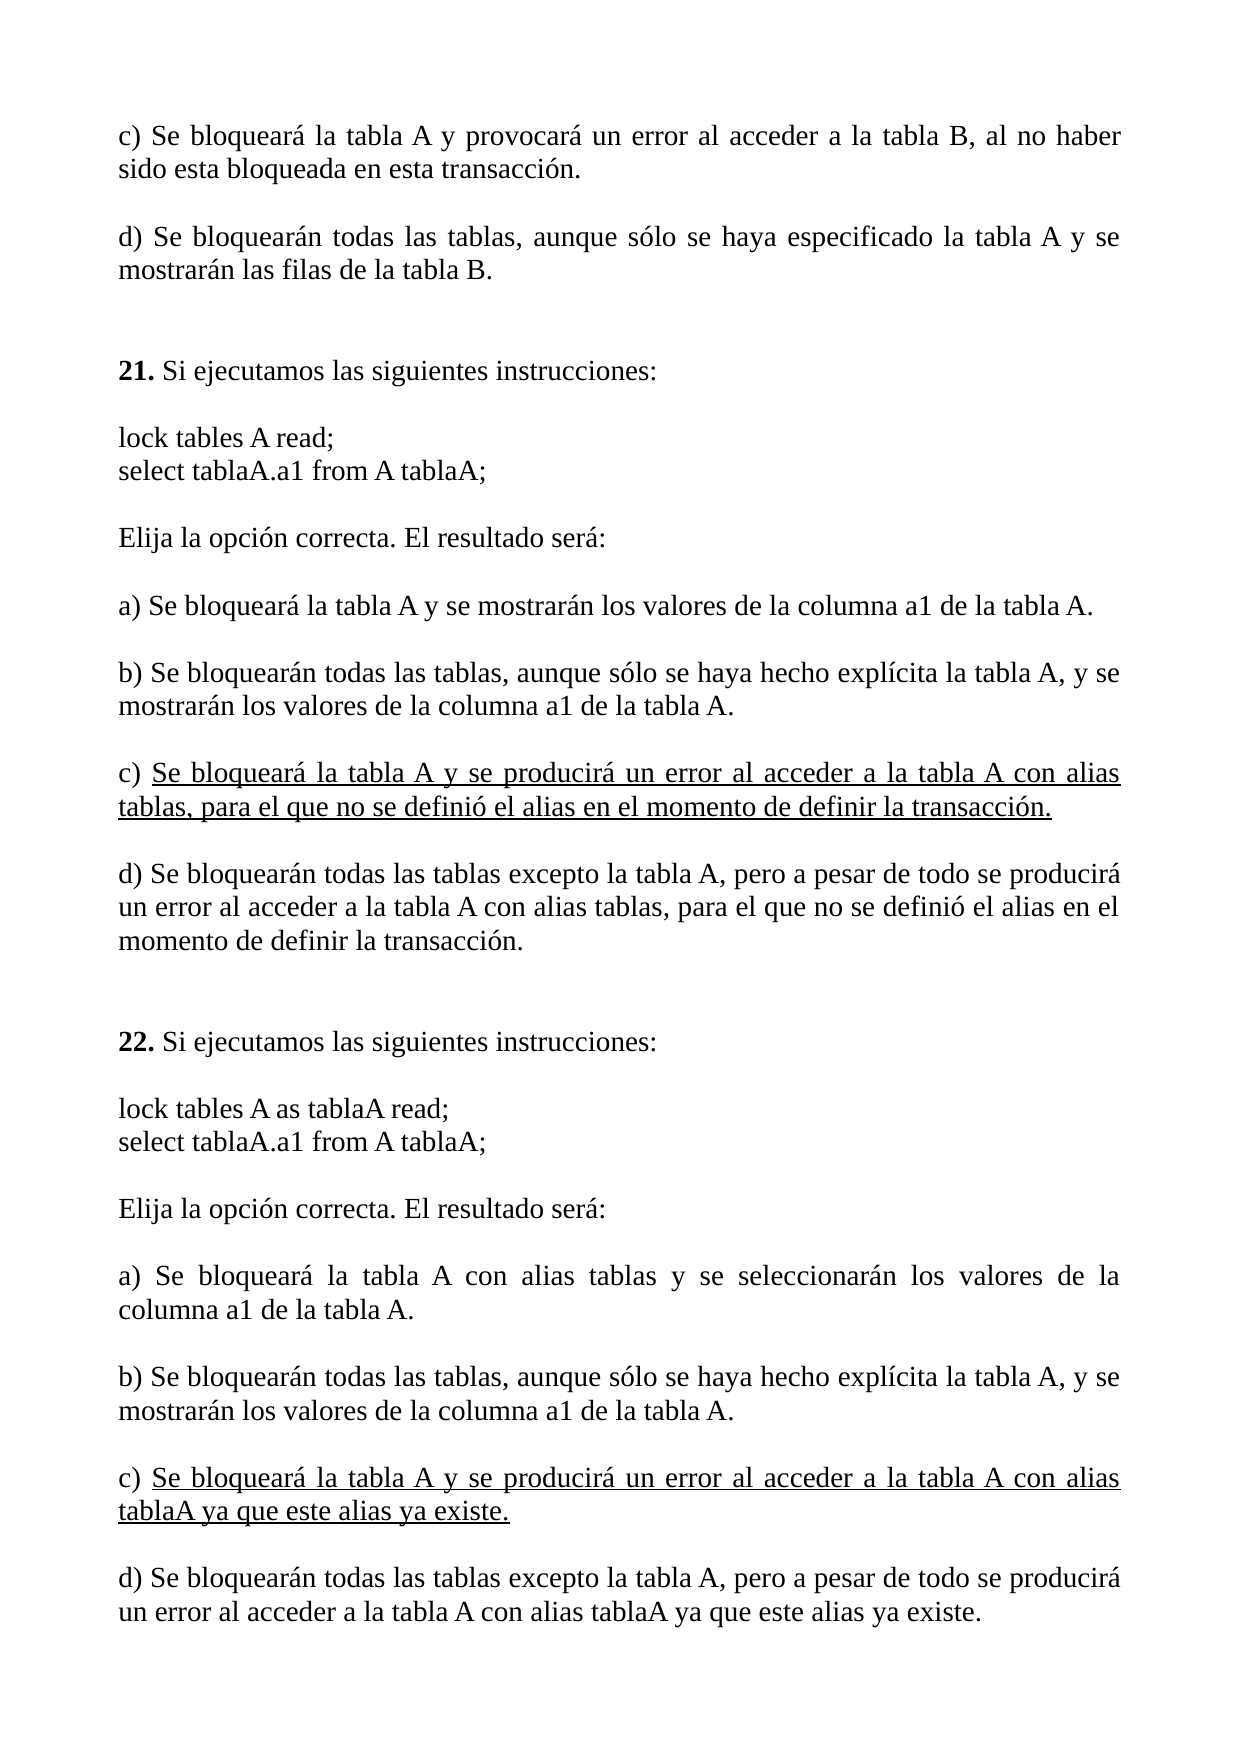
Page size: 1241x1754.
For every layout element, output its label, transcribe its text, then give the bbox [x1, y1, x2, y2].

text 21. Si ejecutamos las siguientes instrucciones: [118, 353, 1122, 386]
text lock tables A read; [118, 420, 1122, 453]
text select tablaA.a1 from A tablaA; [118, 1124, 1122, 1158]
text b) Se bloquearán todas las tablas, aunque sólo se haya hecho explícita la tabla A, y se mostrarán los valores de la columna a1 de la tabla A. [118, 1359, 1122, 1426]
text b) Se bloquearán todas las tablas, aunque sólo se haya hecho explícita la tabla A, y se mostrarán los valores de la columna a1 de la tabla A. [118, 655, 1122, 722]
text 22. Si ejecutamos las siguientes instrucciones: [118, 1024, 1122, 1057]
text c) Se bloqueará la tabla A y se producirá un error al acceder a la tabla A con alias tablas, para el que no se definió el alias en el momento de definir la transacción. [118, 755, 1122, 822]
text d) Se bloquearán todas las tablas excepto la tabla A, pero a pesar de todo se producirá un error al acceder a la tabla A con alias tablas, para el que no se definió el alias en el momento de definir la transacción. [118, 856, 1122, 957]
text a) Se bloqueará la tabla A y se mostrarán los valores de la columna a1 de la tabla A. [118, 588, 1122, 621]
text a) Se bloqueará la tabla A con alias tablas y se seleccionarán los valores de la columna a1 de la tabla A. [118, 1258, 1122, 1326]
text Elija la opción correcta. El resultado será: [118, 521, 1122, 554]
text d) Se bloquearán todas las tablas, aunque sólo se haya especificado la tabla A y se mostrarán las filas de la tabla B. [118, 219, 1122, 286]
text c) Se bloqueará la tabla A y provocará un error al acceder a la tabla B, al no haber sido esta bloqueada en esta transacción. [118, 118, 1122, 185]
text select tablaA.a1 from A tablaA; [118, 453, 1122, 487]
text Elija la opción correcta. El resultado será: [118, 1191, 1122, 1225]
text d) Se bloquearán todas las tablas excepto la tabla A, pero a pesar de todo se producirá un error al acceder a la tabla A con alias tablaA ya que este alias ya existe. [118, 1560, 1122, 1627]
text c) Se bloqueará la tabla A y se producirá un error al acceder a la tabla A con alias tablaA ya que este alias ya existe. [118, 1460, 1122, 1527]
text lock tables A as tablaA read; [118, 1091, 1122, 1124]
